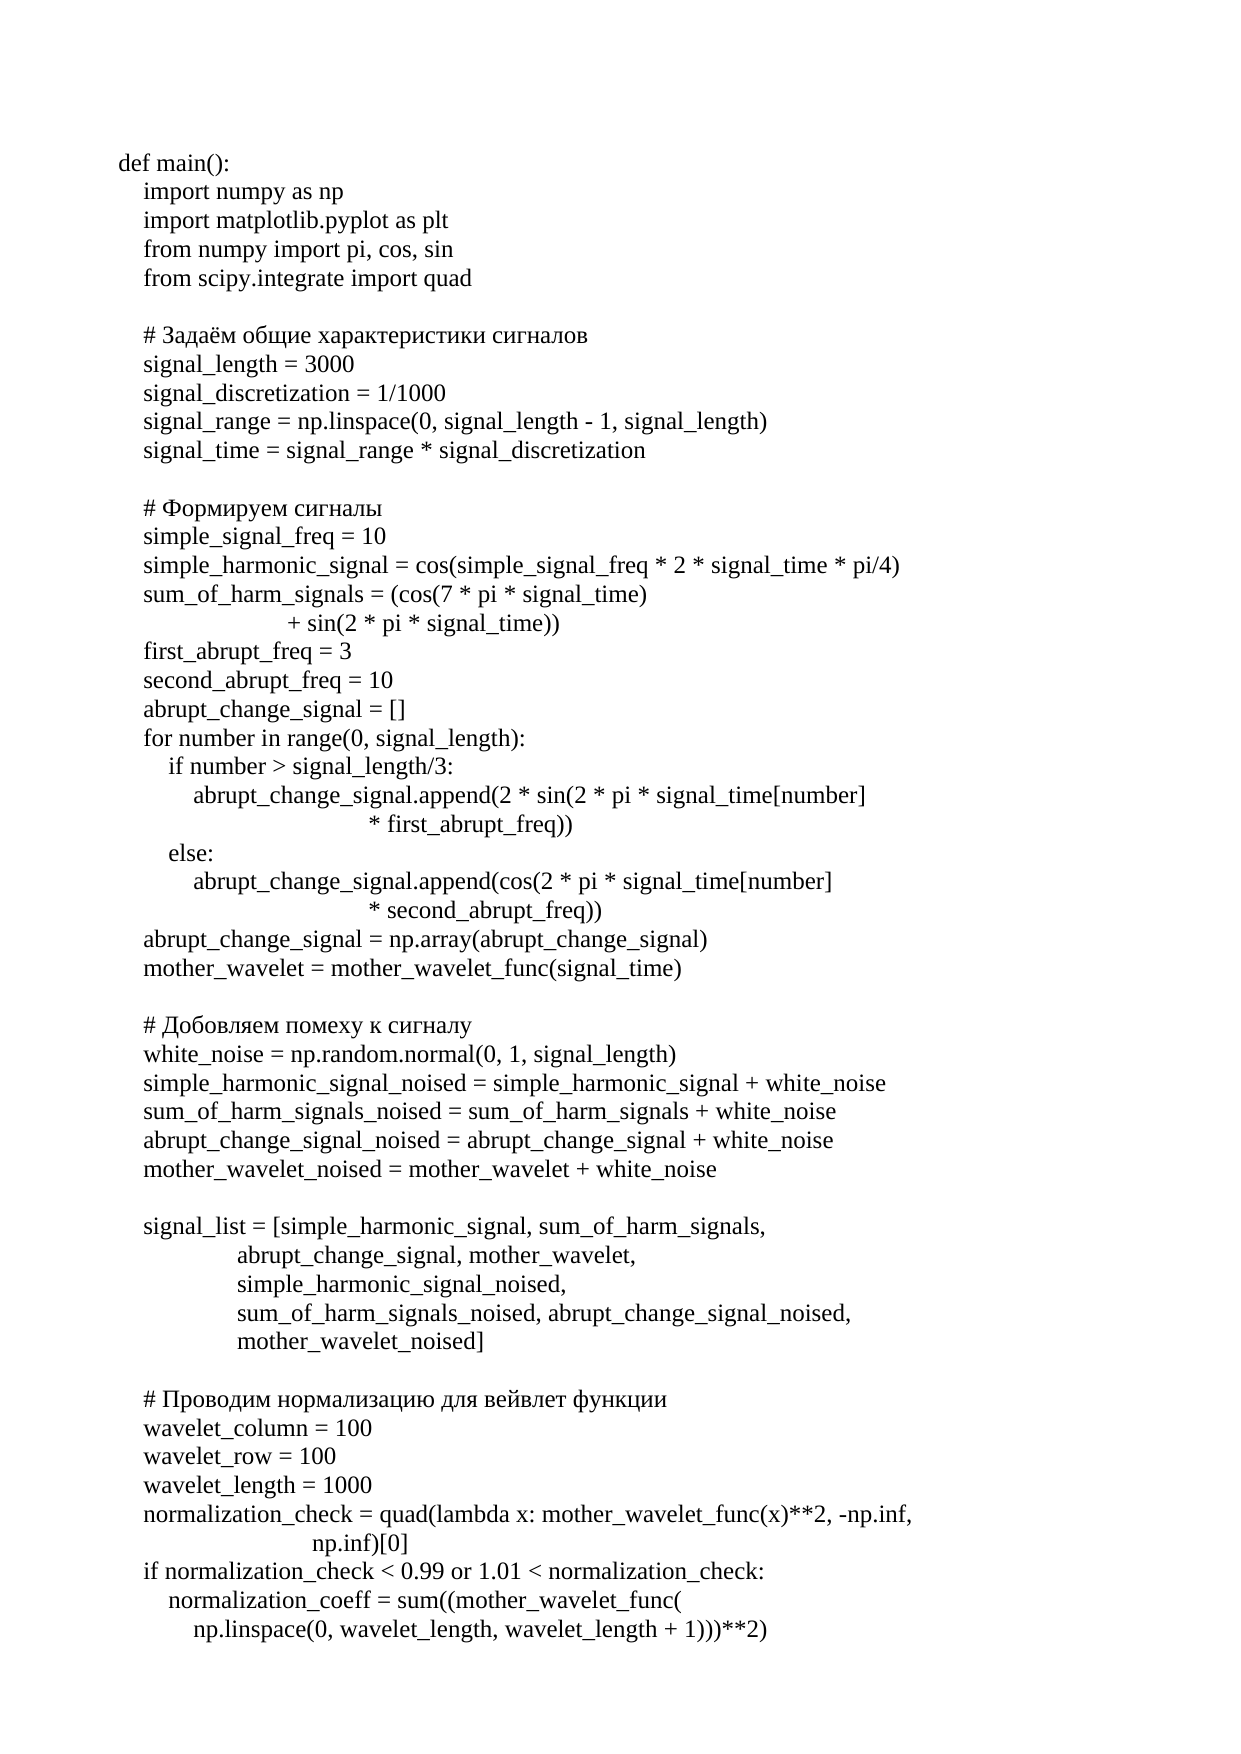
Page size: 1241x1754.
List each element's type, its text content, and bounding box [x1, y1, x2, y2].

text np.inf)[0] [118, 1528, 1122, 1556]
text wavelet_column = 100 [118, 1413, 1122, 1441]
text from scipy.integrate import quad [118, 263, 1122, 291]
text wavelet_length = 1000 [118, 1470, 1122, 1499]
text second_abrupt_freq = 10 [118, 665, 1122, 694]
text abrupt_change_signal, mother_wavelet, [118, 1240, 1122, 1269]
text wavelet_row = 100 [118, 1441, 1122, 1470]
text white_noise = np.random.normal(0, 1, signal_length) [118, 1039, 1122, 1068]
text sum_of_harm_signals_noised, abrupt_change_signal_noised, [118, 1298, 1122, 1326]
text simple_harmonic_signal_noised, [118, 1269, 1122, 1298]
text abrupt_change_signal.append(2 * sin(2 * pi * signal_time[number] [118, 780, 1122, 809]
text simple_harmonic_signal_noised = simple_harmonic_signal + white_noise [118, 1068, 1122, 1096]
text from numpy import pi, cos, sin [118, 234, 1122, 263]
text import numpy as np [118, 176, 1122, 205]
text if normalization_check < 0.99 or 1.01 < normalization_check: [118, 1556, 1122, 1585]
text sum_of_harm_signals = (cos(7 * pi * signal_time) [118, 579, 1122, 608]
text abrupt_change_signal = np.array(abrupt_change_signal) [118, 924, 1122, 953]
text signal_list = [simple_harmonic_signal, sum_of_harm_signals, [118, 1211, 1122, 1240]
text import matplotlib.pyplot as plt [118, 205, 1122, 234]
text # Проводим нормализацию для вейвлет функции [118, 1384, 1122, 1413]
text else: [118, 838, 1122, 866]
text mother_wavelet_noised = mother_wavelet + white_noise [118, 1154, 1122, 1183]
text simple_signal_freq = 10 [118, 521, 1122, 550]
text normalization_check = quad(lambda x: mother_wavelet_func(x)**2, -np.inf, [118, 1499, 1122, 1528]
text * first_abrupt_freq)) [118, 809, 1122, 838]
text sum_of_harm_signals_noised = sum_of_harm_signals + white_noise [118, 1096, 1122, 1125]
text mother_wavelet_noised] [118, 1326, 1122, 1355]
text first_abrupt_freq = 3 [118, 636, 1122, 665]
text abrupt_change_signal.append(cos(2 * pi * signal_time[number] [118, 866, 1122, 895]
text signal_discretization = 1/1000 [118, 378, 1122, 406]
text normalization_coeff = sum((mother_wavelet_func( [118, 1585, 1122, 1614]
text abrupt_change_signal_noised = abrupt_change_signal + white_noise [118, 1125, 1122, 1154]
text np.linspace(0, wavelet_length, wavelet_length + 1)))**2) [118, 1614, 1122, 1643]
text signal_range = np.linspace(0, signal_length - 1, signal_length) [118, 406, 1122, 435]
text # Добовляем помеху к сигналу [118, 1010, 1122, 1039]
text signal_length = 3000 [118, 349, 1122, 378]
text * second_abrupt_freq)) [118, 895, 1122, 924]
text if number > signal_length/3: [118, 751, 1122, 780]
text simple_harmonic_signal = cos(simple_signal_freq * 2 * signal_time * pi/4) [118, 550, 1122, 579]
text abrupt_change_signal = [] [118, 694, 1122, 723]
text def main(): [118, 148, 1122, 176]
text # Формируем сигналы [118, 493, 1122, 521]
text mother_wavelet = mother_wavelet_func(signal_time) [118, 953, 1122, 981]
text signal_time = signal_range * signal_discretization [118, 435, 1122, 464]
text + sin(2 * pi * signal_time)) [118, 608, 1122, 636]
text # Задаём общие характеристики сигналов [118, 320, 1122, 349]
text for number in range(0, signal_length): [118, 723, 1122, 751]
